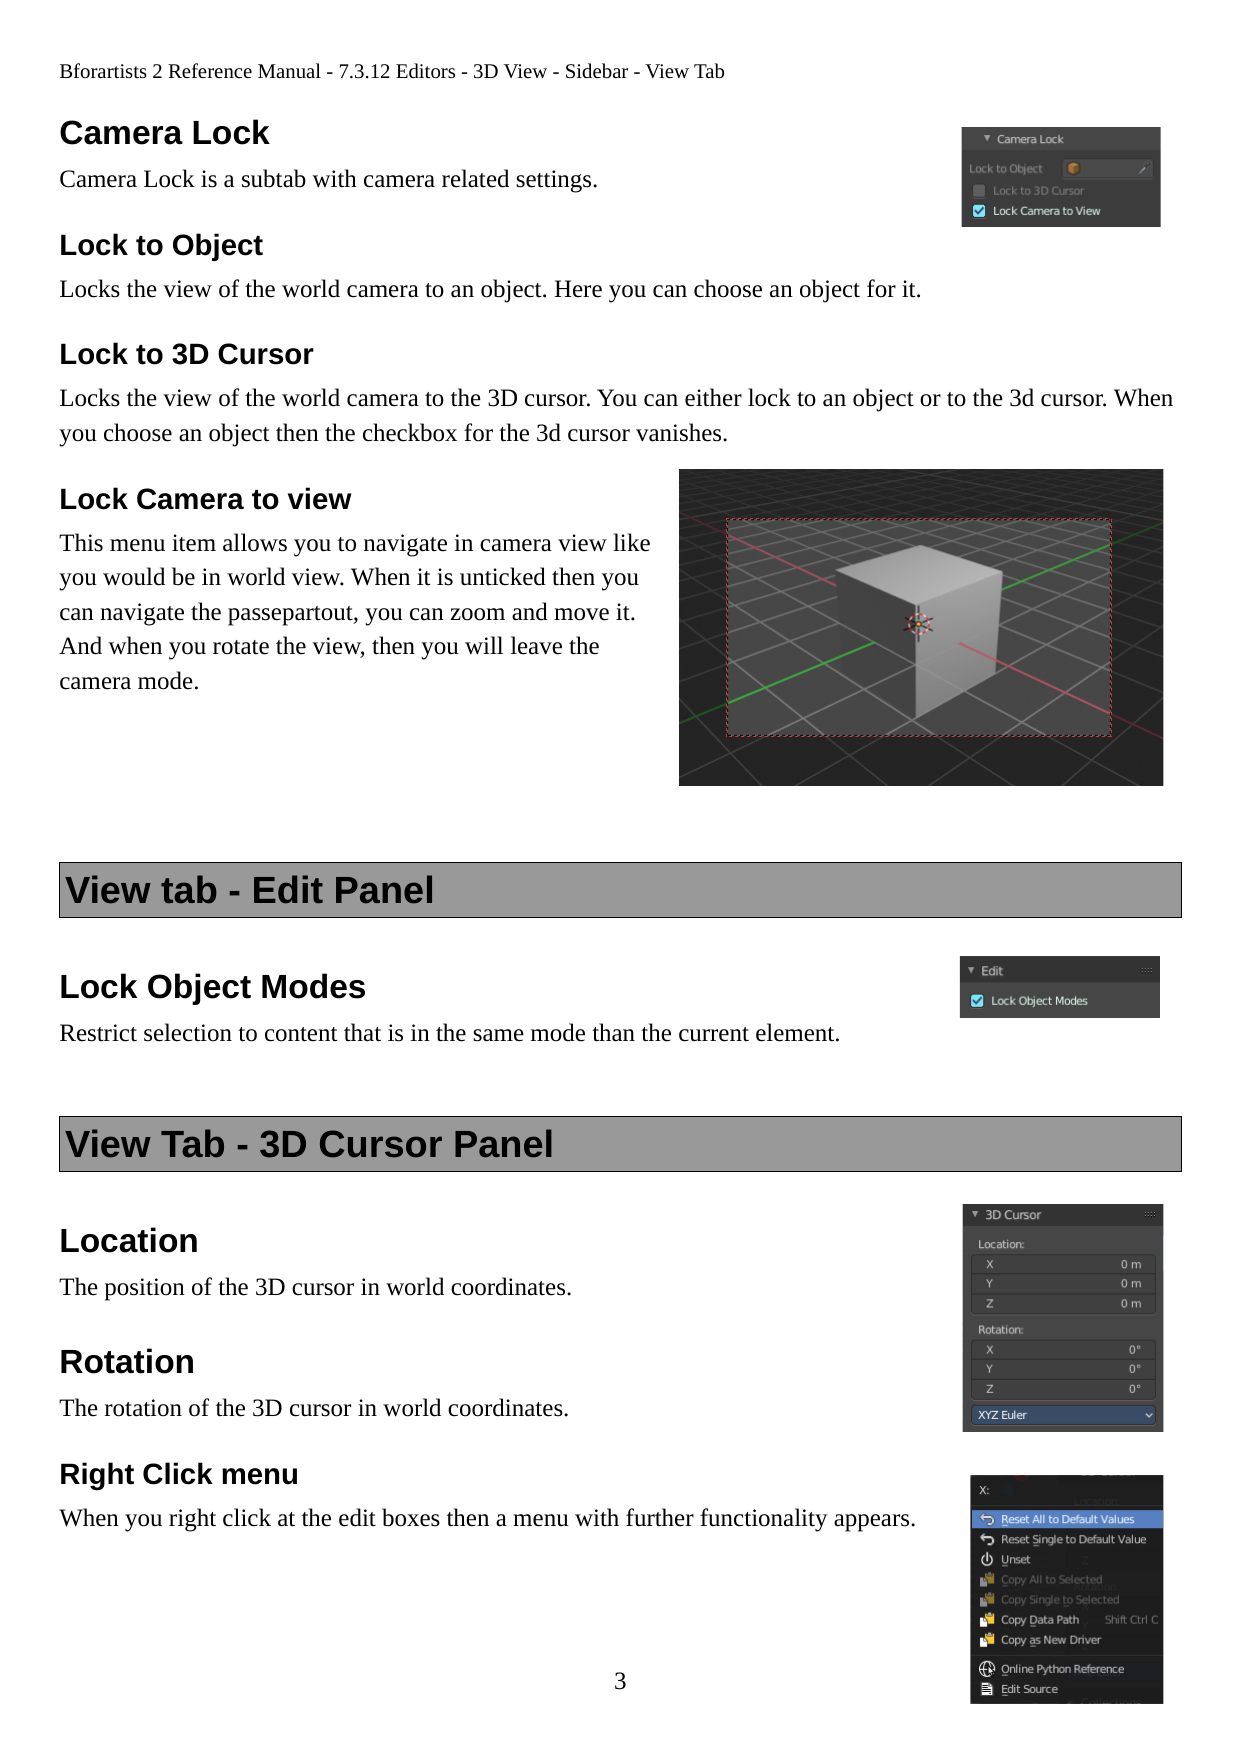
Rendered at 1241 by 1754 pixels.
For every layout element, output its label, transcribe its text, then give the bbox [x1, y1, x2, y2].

subtitle Lock Object Modes [59, 967, 959, 1006]
subtitle Lock to 3D Cursor [59, 337, 1181, 371]
picture [959, 956, 1160, 1018]
subtitle [1160, 967, 1181, 1006]
text Locks the view of the world camera to an object. Here you can choose an object for it. [59, 274, 1181, 302]
subtitle Camera Lock [59, 113, 1181, 151]
picture [961, 127, 1161, 227]
text This menu item allows you to navigate in camera view like you would be in world view. When it is unticked then you can navigate the passepartout, you can zoom and move it. And when you rotate the view, then you will leave the camera mode. [59, 528, 679, 694]
picture [679, 469, 1164, 786]
subtitle [1164, 1221, 1181, 1260]
picture [970, 1475, 1164, 1704]
subtitle Right Click menu [59, 1457, 1181, 1491]
picture [962, 1204, 1164, 1432]
text The rotation of the 3D cursor in world coordinates. [59, 1393, 962, 1422]
subtitle [1164, 482, 1181, 515]
subtitle Rotation [59, 1342, 962, 1381]
subtitle Lock to Object [59, 227, 1181, 261]
text Camera Lock is a subtab with camera related settings. [59, 164, 961, 192]
text Locks the view of the world camera to the 3D cursor. You can either lock to an object or to the 3d cursor. When you choose an object then the checkbox for the 3d cursor vanishes. [59, 383, 1181, 447]
subtitle Lock Camera to view [59, 482, 679, 515]
text When you right click at the edit boxes then a menu with further functionality appears. [59, 1503, 970, 1532]
text Restrict selection to content that is in the same mode than the current element. [59, 1018, 1181, 1047]
subtitle Location [59, 1221, 962, 1260]
table_header View tab - Edit Panel [60, 863, 1181, 917]
subtitle [1164, 1342, 1181, 1381]
text The position of the 3D cursor in world coordinates. [59, 1272, 962, 1301]
table_header View Tab - 3D Cursor Panel [60, 1117, 1181, 1171]
